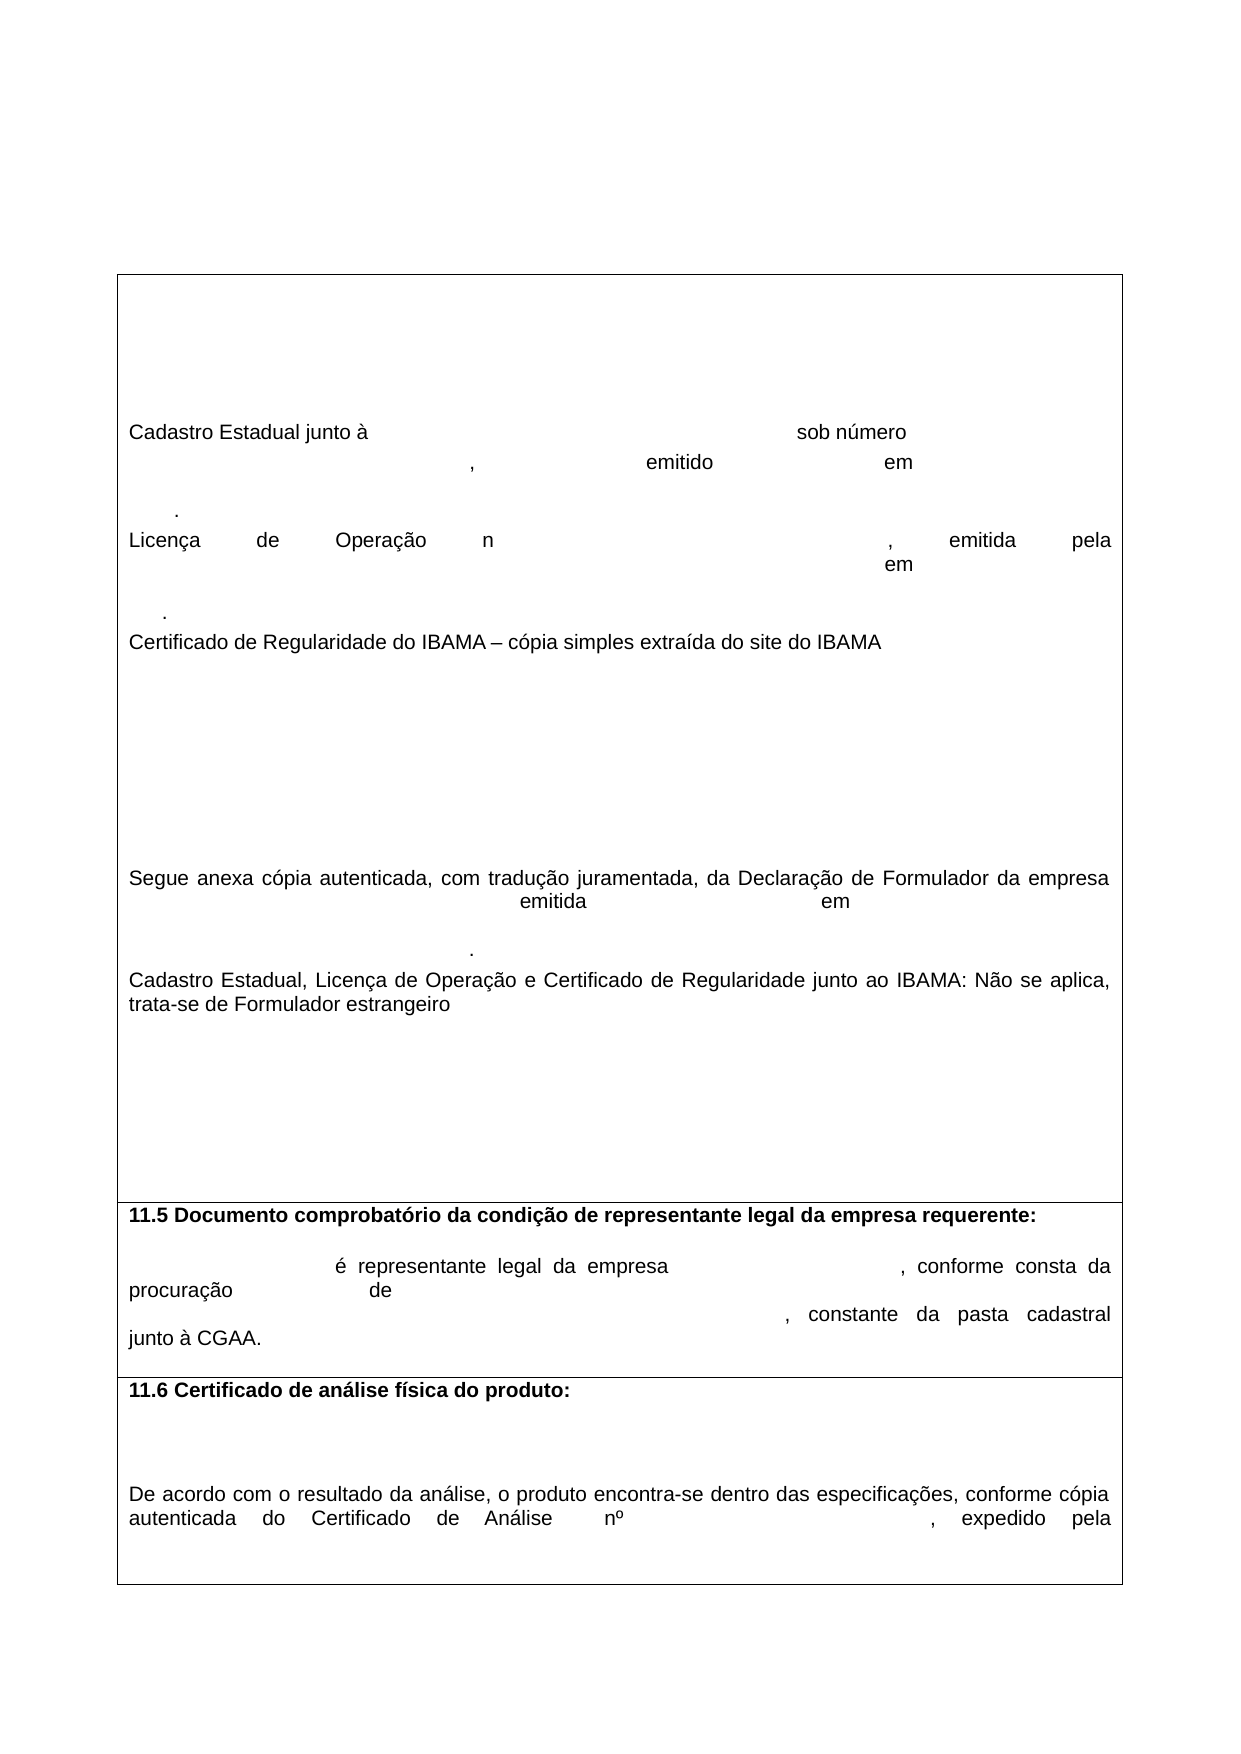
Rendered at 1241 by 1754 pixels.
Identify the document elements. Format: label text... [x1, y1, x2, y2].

table_cell 11.5 Documento comprobatório da condição de representante legal da empresa requerente: <o.proxy_id.name> é representante legal da empresa <o.operative_id.name>, conforme consta da procuração de <if test="o.proxy_id.gov_registration_date"> <formatLang(o.proxy_id.gov_registration_date,date='True')></if>, constante da pasta cadastral junto à CGAA. [118, 1203, 1122, 1377]
table_cell 11.4 Idem, relativamente ao(s) formulador(es) estabelecido(s) no País: <if test="o.type=='technical_product'"> Não se aplica. Trata-se de produto técnico. </if> <if test="o.type=='formulated_product'"> <for each="partner in partners(o, 'formulator')"> <if test="partner.country_id.id ==32"> <partner.name> A empresa <partner.name> devidamente cadastrada junto ao órgão <partner.gov_registration_agency.name>, sob número <partner.gov_registration_code>, conforme dados cadastrais da empresa junto à CGAA. <for each="presentation in filter_doc_presentations(o.partner_document_presentation_ids, 'Declaration of Formulator', 'approved')"> <choose> <when test="partner.id==presentation.partner_document_id.partner_id.id"> Declaração de formulador, emitida em <if test="presentation.partner_document_id.issue_date"><formatLang(presentation.partner_document_id.issue_date, date=True)></if> </when> </choose> </for> Cadastro Estadual junto à <partner.gov_registration_agency.name> sob número <partner.gov_registration_code>, emitido em <if test="partner.gov_registration_date"><formatLang(partner.gov_registration_date, date=True)></if>. Licença de Operação n <partner.env_registration_code>, emitida pela <partner.env_registration_agency.name> em <if test="partner.env_registration_date"><formatLang(partner.env_registration_date, date=True)></if>. Certificado de Regularidade do IBAMA – cópia simples extraída do site do IBAMA </if> <if test="partner.country_id.id !=32"> <partner.name> <for each="presentation in filter_doc_presentations(o.partner_document_presentation_ids, 'Declaration of Formulator', 'approved')"> <choose> <when test="partner.id ==presentation.partner_document_id.partner_id.id"> Segue anexa cópia autenticada, com tradução juramentada, da Declaração de Formulador da empresa <partner.name> emitida em <if test="presentation.partner_document_id.issue_date"><formatLang(presentation.partner_document_id.issue_date, date=True)></if>. Cadastro Estadual, Licença de Operação e Certificado de Regularidade junto ao IBAMA: Não se aplica, trata-se de Formulador estrangeiro </when> </choose> </for> </if> </for> </if> [118, 275, 1122, 1202]
table_cell 11.6 Certificado de análise física do produto: <for each="study in o.study_presentation_ids"> <if test="study.document_category_id.name =='Certificado de análise física-química'"> De acordo com o resultado da análise, o produto encontra-se dentro das especificações, conforme cópia autenticada do Certificado de Análise nº <study.study_id.reference>, expedido pela <study.study_id.laboratory_id.name> </if> </for> [118, 1378, 1122, 1584]
